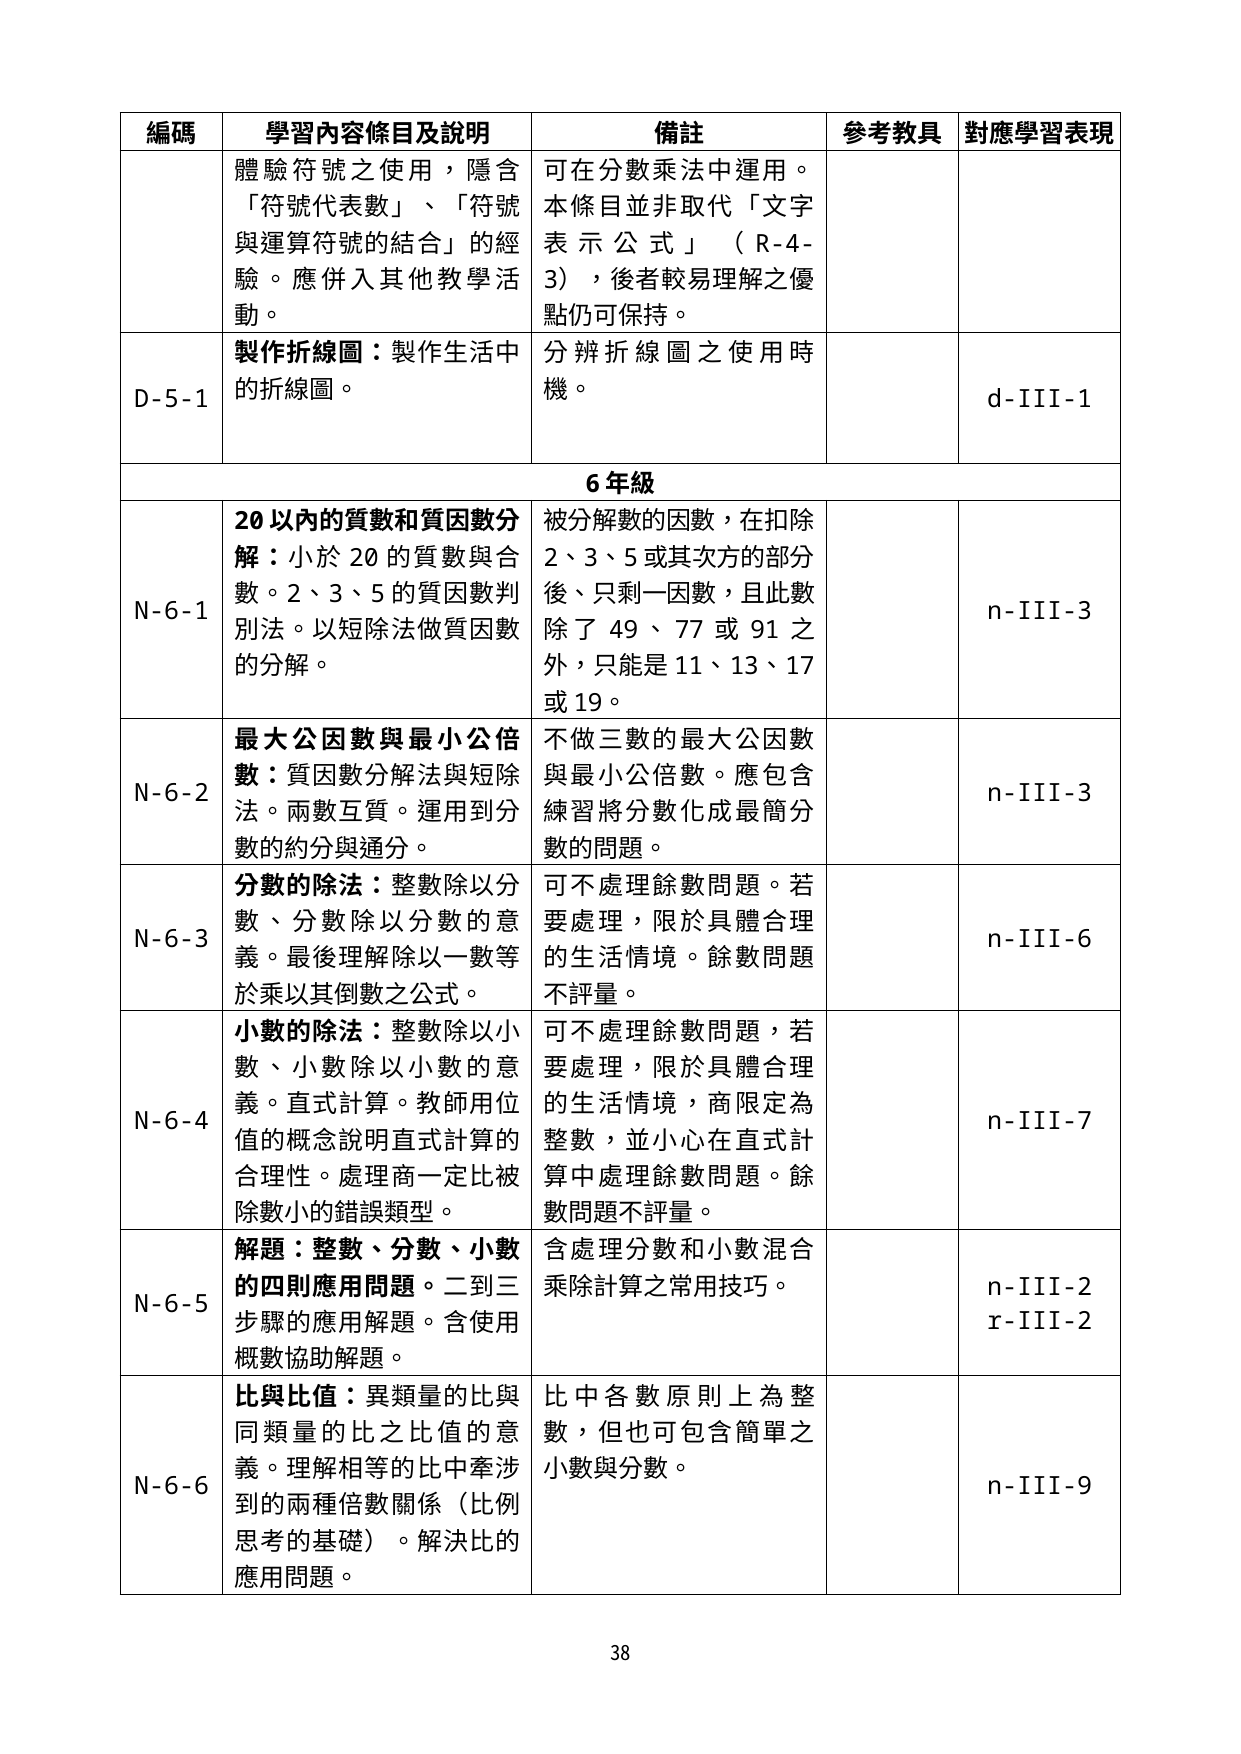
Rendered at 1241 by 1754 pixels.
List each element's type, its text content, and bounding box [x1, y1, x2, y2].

table_cell N-6-4 [121, 1011, 222, 1229]
table_cell 6年級 [121, 464, 1120, 500]
table_cell [827, 151, 958, 332]
table_cell 體驗符號之使用，隱含「符號代表數」、「符號與運算符號的結合」的經驗。應併入其他教學活動。 [223, 151, 531, 332]
table_cell [959, 151, 1120, 332]
table_cell N-6-6 [121, 1376, 222, 1593]
table_cell [827, 1011, 958, 1229]
table_cell n-III-3 [959, 719, 1120, 864]
table_cell d-III-1 [959, 333, 1120, 462]
table_cell 製作折線圖：製作生活中的折線圖。 [223, 333, 531, 462]
table_header 對應學習表現 [959, 113, 1120, 149]
table_cell 可不處理餘數問題。若要處理，限於具體合理的生活情境。餘數問題不評量。 [532, 865, 826, 1010]
table_cell n-III-3 [959, 501, 1120, 718]
table_cell [827, 1376, 958, 1593]
table_cell [827, 1230, 958, 1375]
table_cell 可在分數乘法中運用。本條目並非取代「文字表示公式」（R-4-3），後者較易理解之優點仍可保持。 [532, 151, 826, 332]
table_cell N-6-2 [121, 719, 222, 864]
table_cell 含處理分數和小數混合乘除計算之常用技巧。 [532, 1230, 826, 1375]
table_cell 被分解數的因數，在扣除2、3、5或其次方的部分後、只剩一因數，且此數除了49、77或91之外，只能是11、13、17或19。 [532, 501, 826, 718]
table_cell 比中各數原則上為整數，但也可包含簡單之小數與分數。 [532, 1376, 826, 1593]
table_header 參考教具 [827, 113, 958, 149]
table_cell n-III-9 [959, 1376, 1120, 1593]
table_header 學習內容條目及說明 [223, 113, 531, 149]
table_cell [827, 501, 958, 718]
table_cell 分辨折線圖之使用時機。 [532, 333, 826, 462]
table_cell 解題：整數、分數、小數的四則應用問題。二到三步驟的應用解題。含使用概數協助解題。 [223, 1230, 531, 1375]
table_cell n-III-7 [959, 1011, 1120, 1229]
table_cell 可不處理餘數問題，若要處理，限於具體合理的生活情境，商限定為整數，並小心在直式計算中處理餘數問題。餘數問題不評量。 [532, 1011, 826, 1229]
table_cell 最大公因數與最小公倍數：質因數分解法與短除法。兩數互質。運用到分數的約分與通分。 [223, 719, 531, 864]
table_header 備註 [532, 113, 826, 149]
table_cell 小數的除法：整數除以小數、小數除以小數的意義。直式計算。教師用位值的概念說明直式計算的合理性。處理商一定比被除數小的錯誤類型。 [223, 1011, 531, 1229]
table_cell [827, 333, 958, 462]
table_cell n-III-6 [959, 865, 1120, 1010]
table_header 編碼 [121, 113, 222, 149]
table_cell N-6-1 [121, 501, 222, 718]
table_cell [121, 151, 222, 332]
table_cell 20以內的質數和質因數分解：小於20的質數與合數。2、3、5的質因數判別法。以短除法做質因數的分解。 [223, 501, 531, 718]
table_cell D-5-1 [121, 333, 222, 462]
table_cell 分數的除法：整數除以分數、分數除以分數的意義。最後理解除以一數等於乘以其倒數之公式。 [223, 865, 531, 1010]
table_cell [827, 865, 958, 1010]
table_cell N-6-3 [121, 865, 222, 1010]
table_cell n-III-2 r-III-2 [959, 1230, 1120, 1375]
table_cell 不做三數的最大公因數與最小公倍數。應包含練習將分數化成最簡分數的問題。 [532, 719, 826, 864]
table_cell [827, 719, 958, 864]
table_cell N-6-5 [121, 1230, 222, 1375]
table_cell 比與比值：異類量的比與同類量的比之比值的意義。理解相等的比中牽涉到的兩種倍數關係（比例思考的基礎）。解決比的應用問題。 [223, 1376, 531, 1593]
